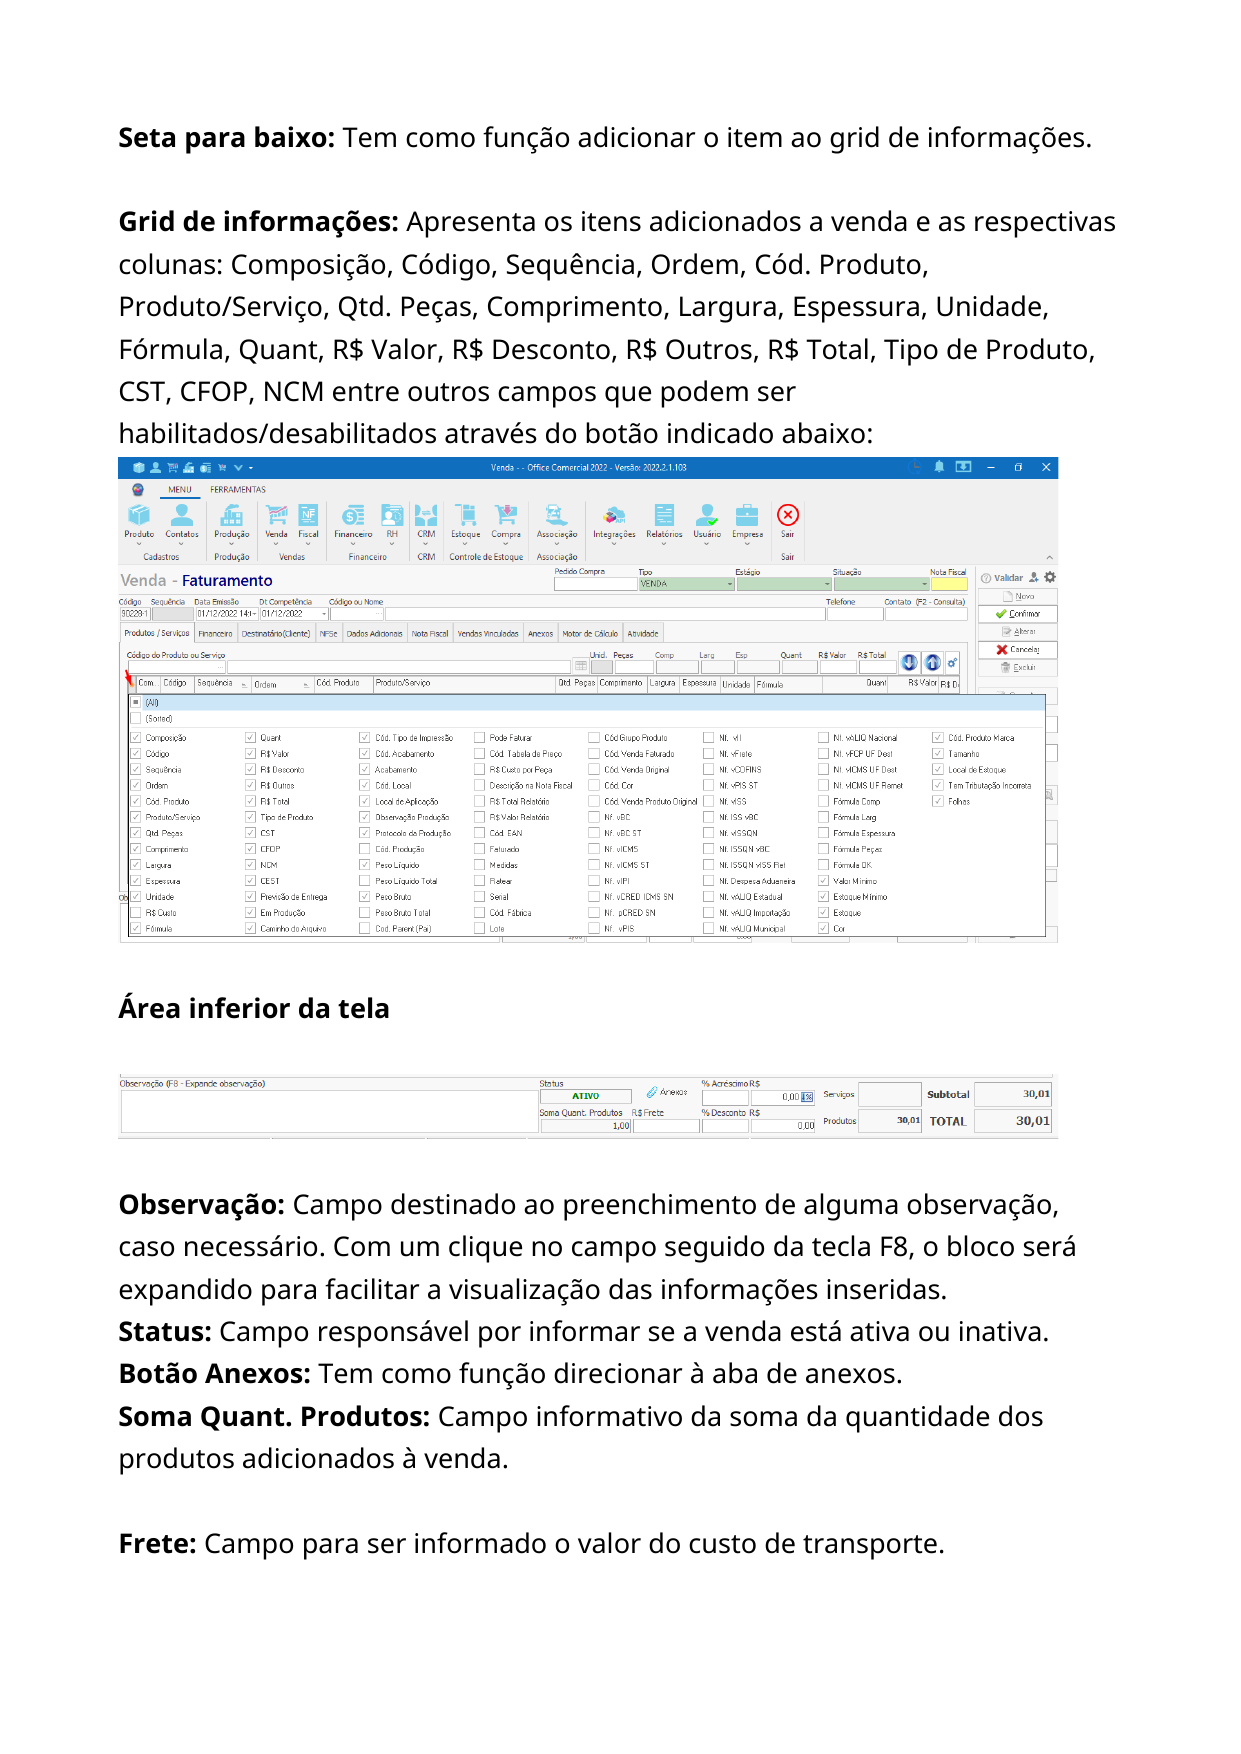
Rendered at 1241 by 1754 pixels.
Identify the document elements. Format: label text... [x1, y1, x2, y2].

picture [118, 457, 1059, 943]
picture [118, 1074, 1059, 1139]
text Área inferior da tela [118, 989, 1122, 1026]
text Grid de informações: Apresenta os itens adicionados a venda e as respectivas colunas: Composição, Código, Sequência, Ordem, Cód. Produto, Produto/Serviço, Qtd. Peças, Comprimento, Largura, Espessura, Unidade, Fórmula, Quant, R$ Valor, R$ Desconto, R$ Outros, R$ Total, Tipo de Produto, CST, CFOP, NCM entre outros campos que podem ser habilitados/desabilitados através do botão indicado abaixo: [118, 203, 1122, 452]
text Observação: Campo destinado ao preenchimento de alguma observação, caso necessário. Com um clique no campo seguido da tecla F8, o bloco será expandido para facilitar a visualização das informações inseridas. [118, 1185, 1122, 1307]
text Status: Campo responsável por informar se a venda está ativa ou inativa. [118, 1313, 1122, 1349]
text Frete: Campo para ser informado o valor do custo de transporte. [118, 1524, 1122, 1561]
text Seta para baixo: Tem como função adicionar o item ao grid de informações. [118, 118, 1122, 155]
text Botão Anexos: Tem como função direcionar à aba de anexos. [118, 1355, 1122, 1392]
text Soma Quant. Produtos: Campo informativo da soma da quantidade dos produtos adicionados à venda. [118, 1397, 1122, 1477]
